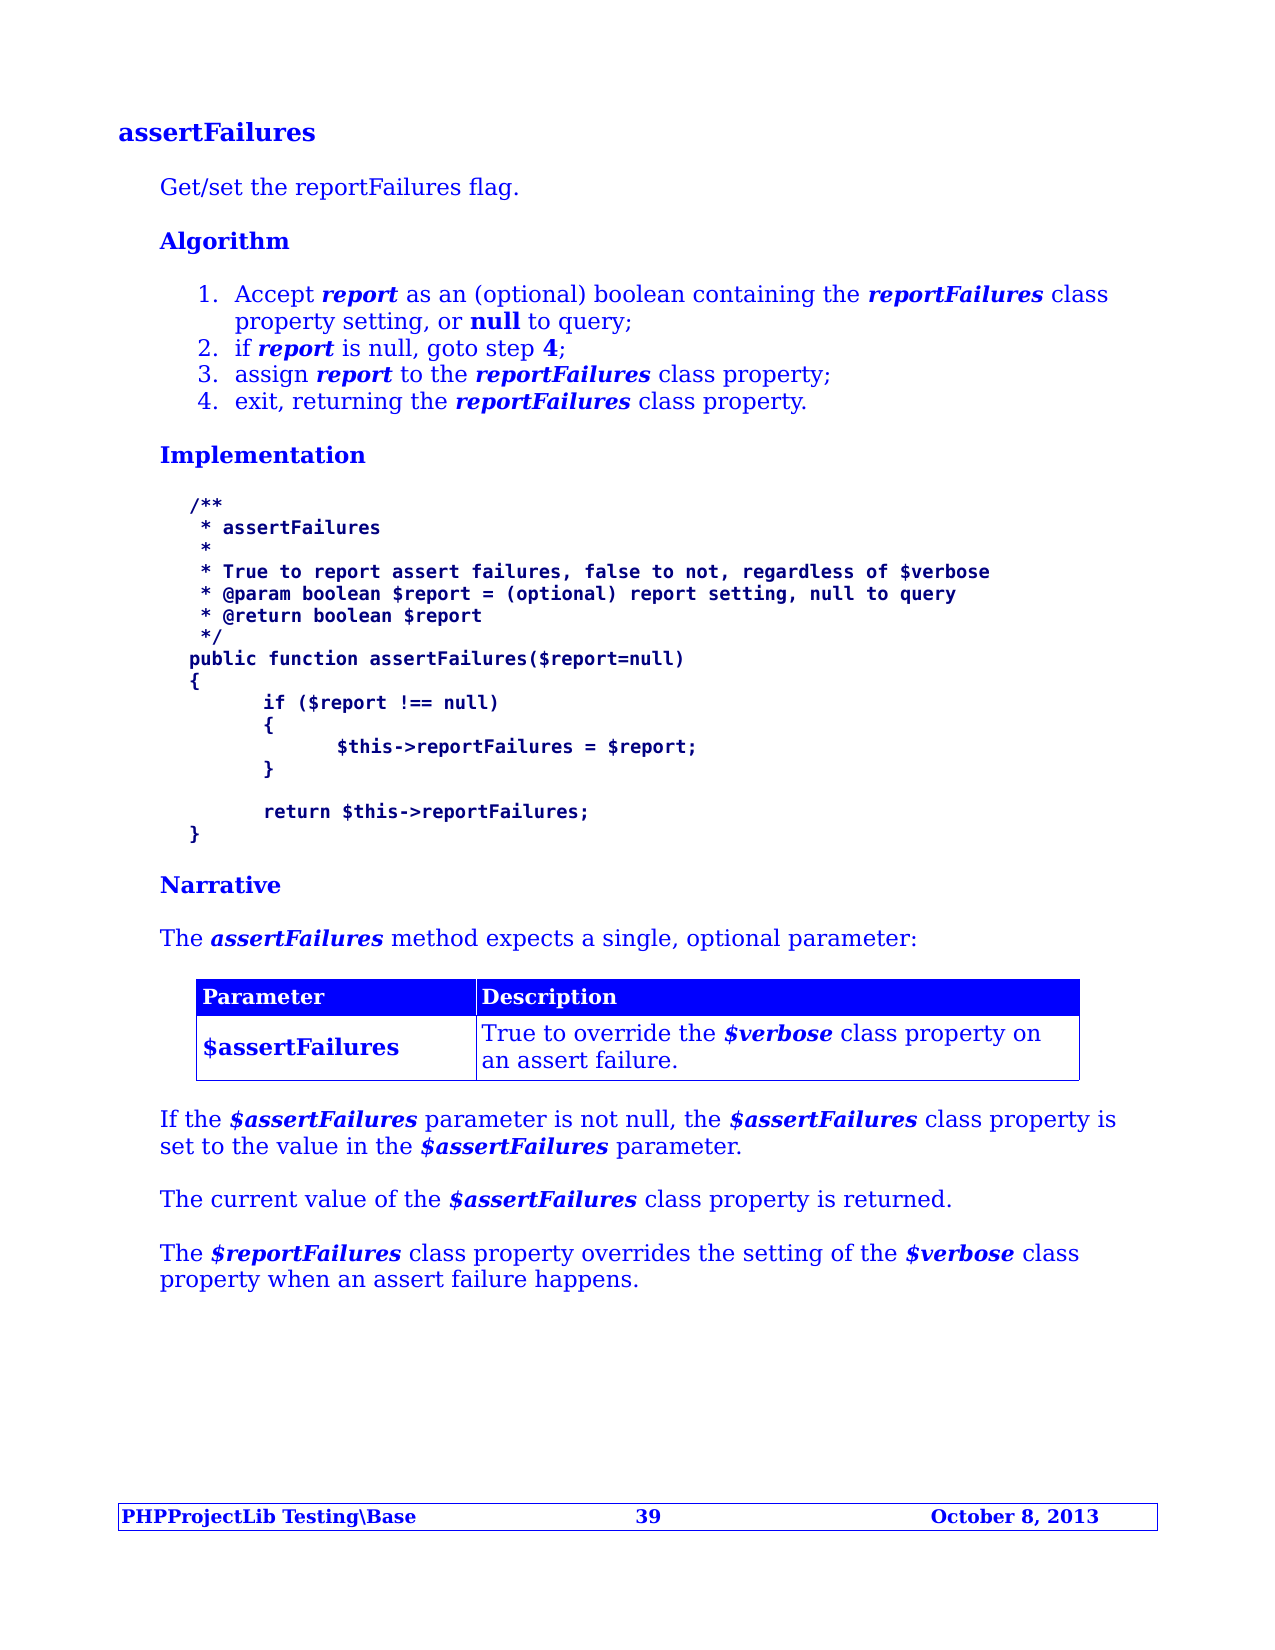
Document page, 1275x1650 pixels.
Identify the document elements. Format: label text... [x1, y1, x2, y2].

list { [189, 714, 1157, 736]
list { [189, 670, 1157, 692]
table_header Description [477, 980, 1079, 1015]
text The $reportFailures class property overrides the setting of the $verbose class property when an assert failure happens. [159, 1240, 1157, 1293]
text Narrative [159, 872, 1157, 899]
text The current value of the $assertFailures class property is returned. [159, 1186, 1157, 1213]
list return $this->reportFailures; [189, 801, 1157, 823]
text Algorithm [159, 227, 1157, 254]
list /** [189, 495, 1157, 517]
list * @return boolean $report [189, 604, 1157, 626]
list * @param boolean $report = (optional) report setting, null to query [189, 583, 1157, 604]
text The assertFailures method expects a single, optional parameter: [159, 925, 1157, 952]
table_header Parameter [197, 980, 476, 1015]
list if report is null, goto step 4; [197, 335, 1157, 362]
title assertFailures [118, 118, 1157, 147]
list exit, returning the reportFailures class property. [197, 388, 1157, 415]
list * assertFailures [189, 517, 1157, 539]
list */ [189, 626, 1157, 648]
text Get/set the reportFailures flag. [159, 174, 1157, 201]
list $this->reportFailures = $report; [189, 736, 1157, 758]
list } [189, 823, 1157, 845]
table_cell $assertFailures [197, 1016, 476, 1080]
list * True to report assert failures, false to not, regardless of $verbose [189, 561, 1157, 583]
list Accept report as an (optional) boolean containing the reportFailures class property setting, or null to query; [197, 281, 1157, 335]
table_cell True to override the $verbose class property on an assert failure. [477, 1016, 1079, 1080]
list assign report to the reportFailures class property; [197, 362, 1157, 388]
text If the $assertFailures parameter is not null, the $assertFailures class property is set to the value in the $assertFailures parameter. [159, 1106, 1157, 1160]
list if ($report !== null) [189, 692, 1157, 714]
list * [189, 539, 1157, 561]
list } [189, 758, 1157, 779]
list public function assertFailures($report=null) [189, 648, 1157, 670]
text Implementation [159, 442, 1157, 468]
